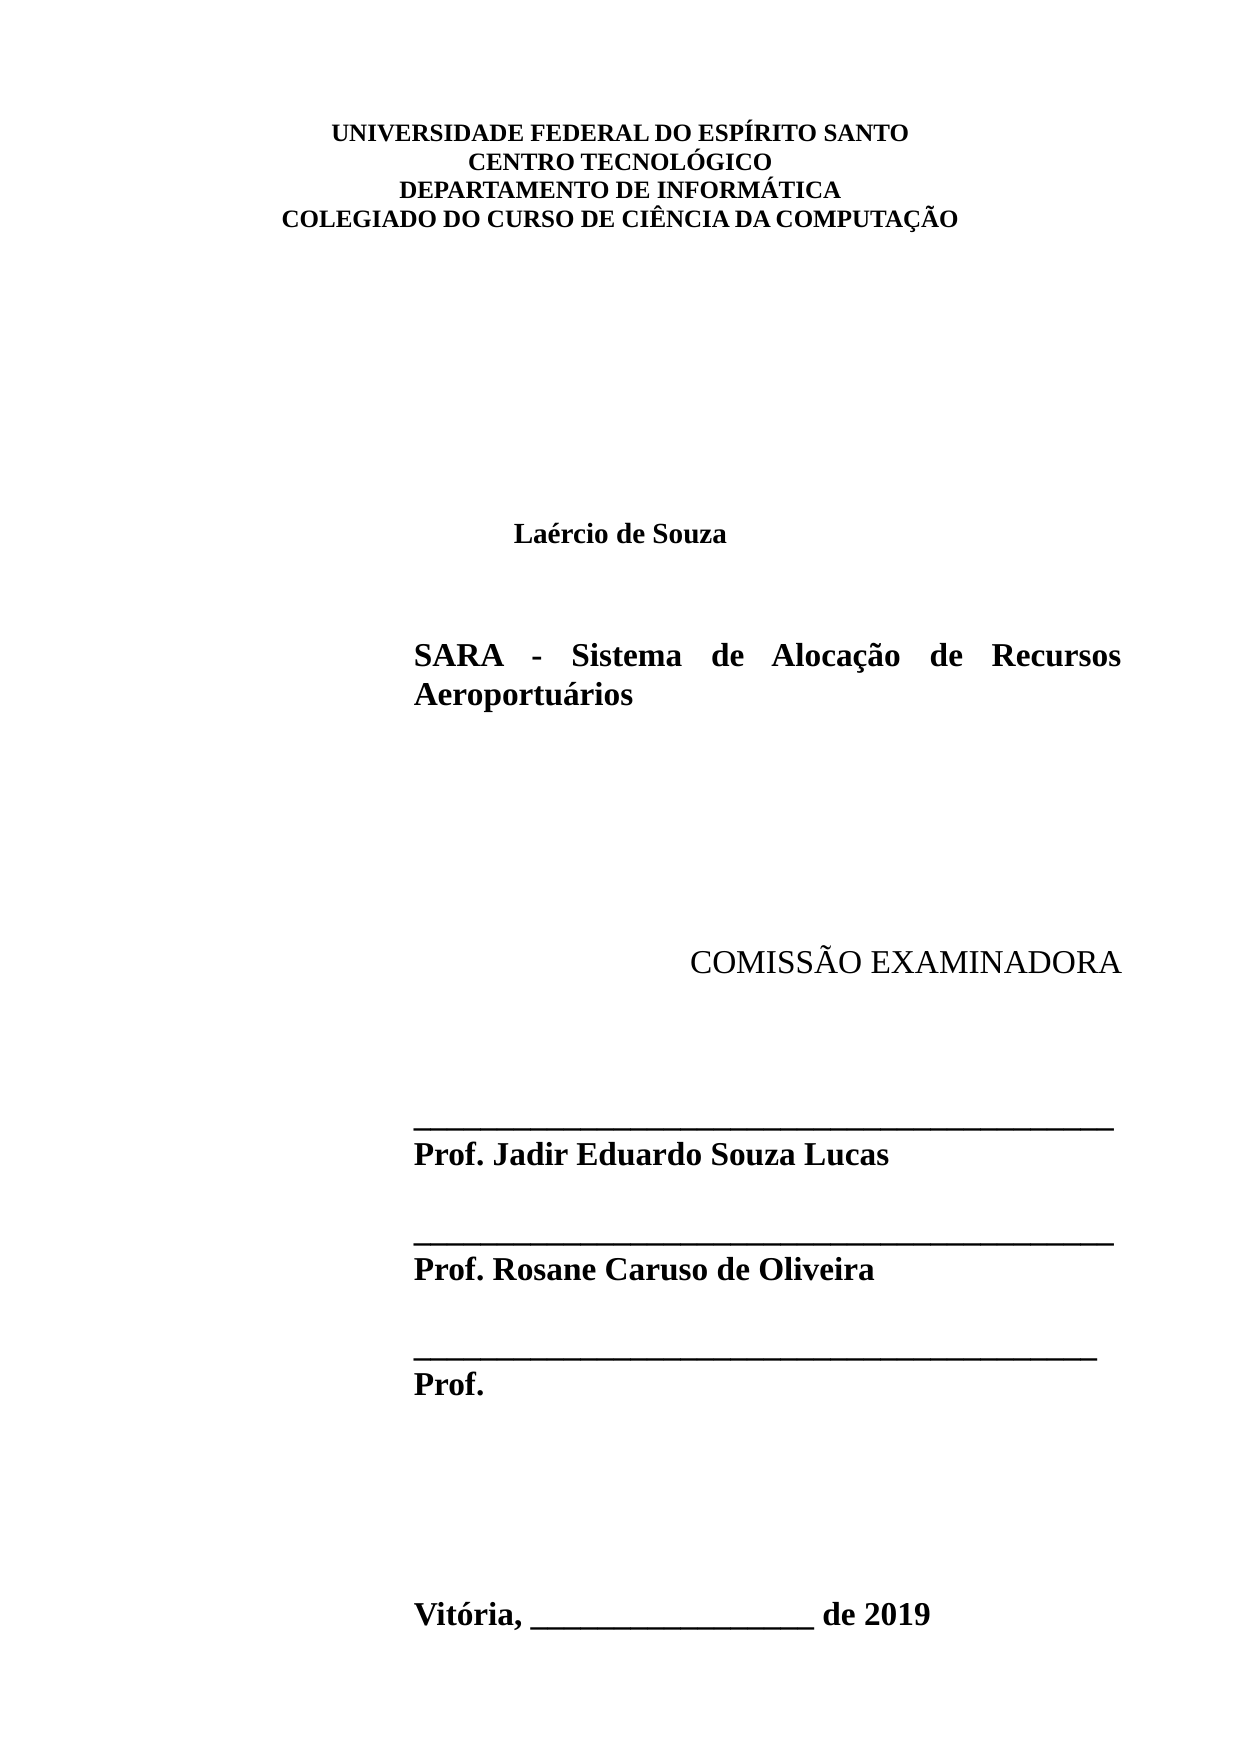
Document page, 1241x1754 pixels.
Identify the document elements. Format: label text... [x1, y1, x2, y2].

text _________________________________________ [413, 1326, 1122, 1364]
text CENTRO TECNOLÓGICO [118, 147, 1122, 176]
text SARA - Sistema de Alocação de Recursos Aeroportuários [413, 636, 1122, 712]
text UNIVERSIDADE FEDERAL DO ESPÍRITO SANTO [118, 118, 1122, 147]
text __________________________________________ [413, 1096, 1122, 1134]
text Prof. [413, 1364, 1122, 1402]
text __________________________________________ [413, 1211, 1122, 1249]
text Prof. Rosane Caruso de Oliveira [413, 1249, 1122, 1287]
text Prof. Jadir Eduardo Souza Lucas [413, 1134, 1122, 1172]
text COLEGIADO DO CURSO DE CIÊNCIA DA COMPUTAÇÃO [118, 204, 1122, 233]
text COMISSÃO EXAMINADORA [413, 942, 1122, 981]
text Laércio de Souza [118, 516, 1122, 549]
text Vitória, _________________ de 2019 [413, 1594, 1122, 1632]
text DEPARTAMENTO DE INFORMÁTICA [118, 176, 1122, 204]
